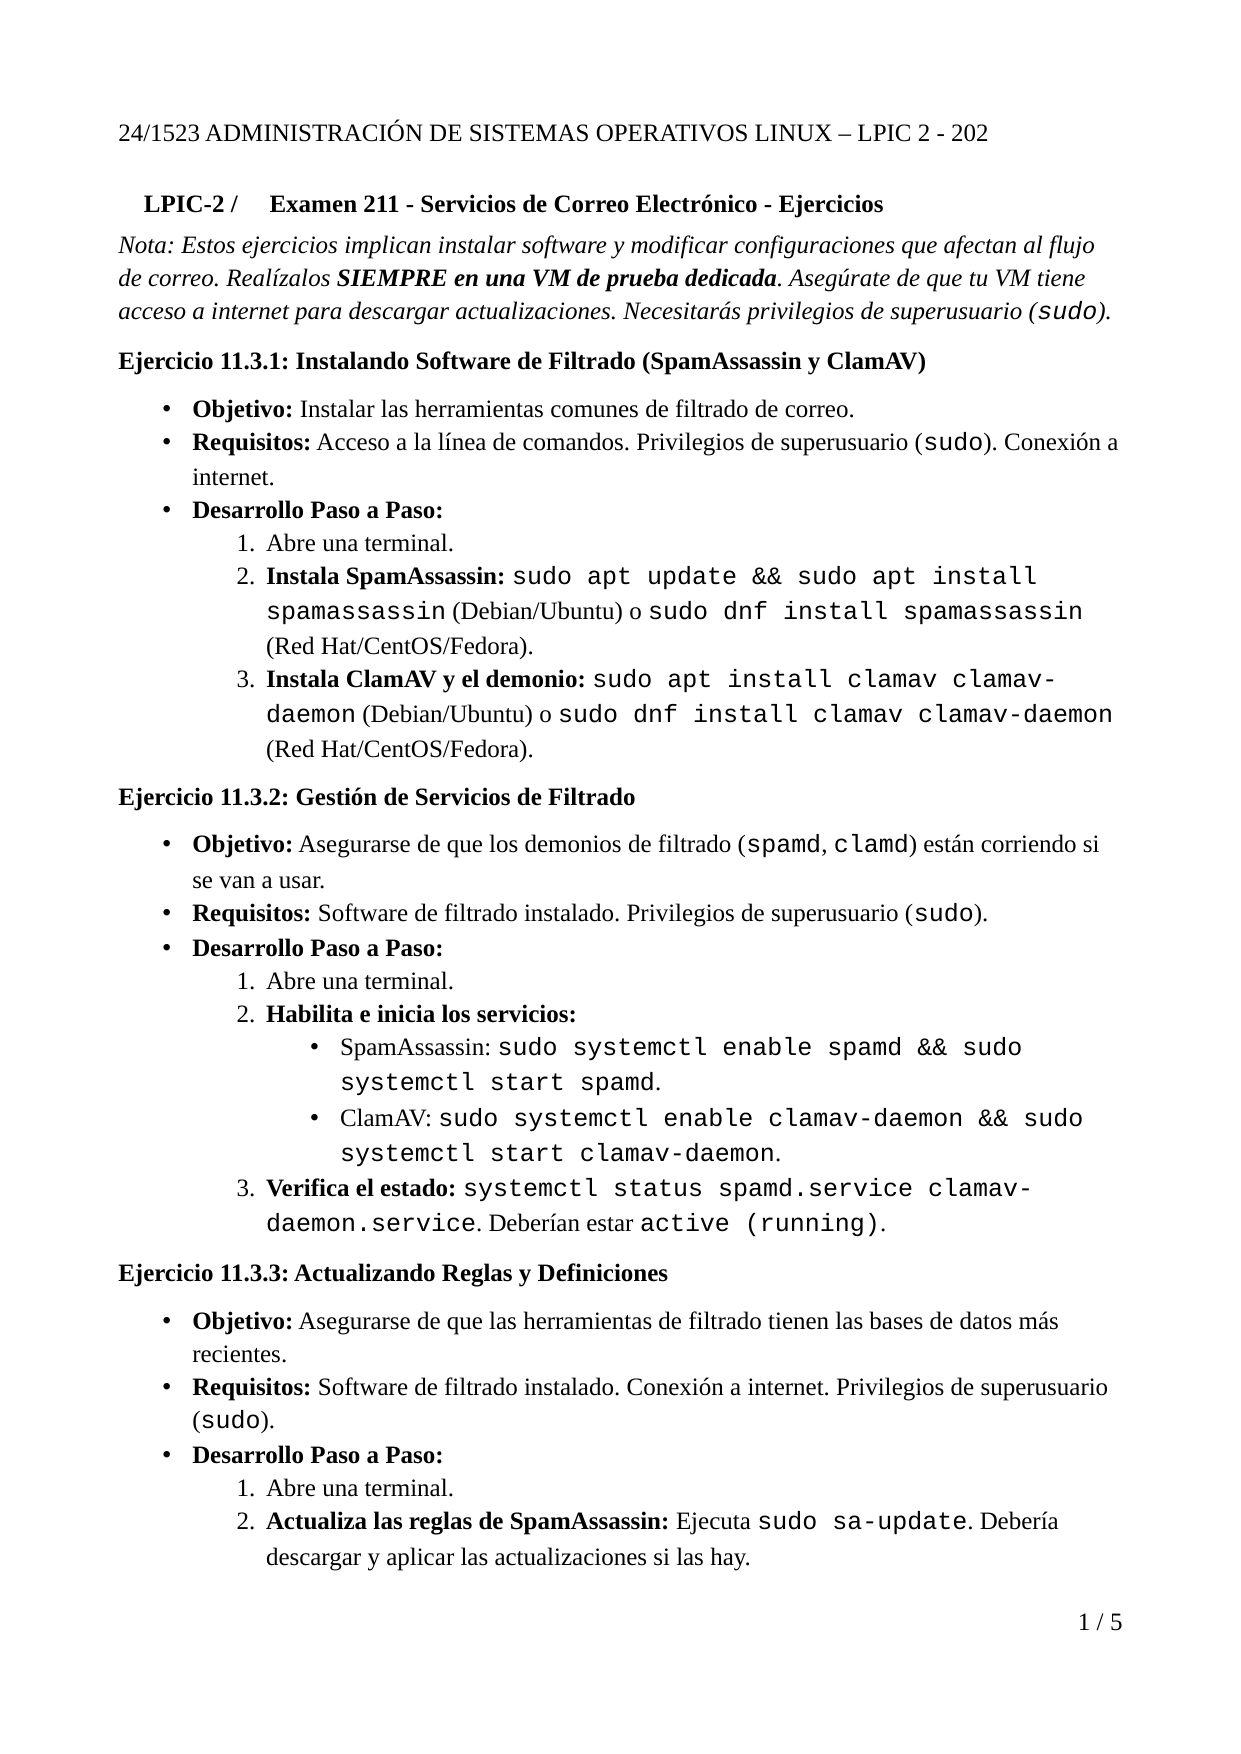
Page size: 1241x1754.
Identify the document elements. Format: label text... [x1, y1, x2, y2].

list Objetivo: Asegurarse de que los demonios de filtrado (spamd, clamd) están corriendo si se van a usar. [162, 829, 1122, 893]
text Ejercicio 11.3.1: Instalando Software de Filtrado (SpamAssassin y ClamAV) [118, 346, 1122, 375]
list Objetivo: Instalar las herramientas comunes de filtrado de correo. [162, 394, 1122, 422]
list Objetivo: Asegurarse de que las herramientas de filtrado tienen las bases de datos más recientes. [162, 1306, 1122, 1368]
list Verifica el estado: systemctl status spamd.service clamav-daemon.service. Deberían estar active (running). [236, 1173, 1122, 1239]
list Desarrollo Paso a Paso: [162, 1440, 1122, 1469]
list Abre una terminal. [236, 966, 1122, 995]
list Instala ClamAV y el demonio: sudo apt install clamav clamav-daemon (Debian/Ubuntu) o sudo dnf install clamav clamav-daemon (Red Hat/CentOS/Fedora). [236, 664, 1122, 763]
list Instala SpamAssassin: sudo apt update && sudo apt install spamassassin (Debian/Ubuntu) o sudo dnf install spamassassin (Red Hat/CentOS/Fedora). [236, 561, 1122, 660]
list Desarrollo Paso a Paso: [162, 933, 1122, 962]
list Desarrollo Paso a Paso: [162, 495, 1122, 524]
text Nota: Estos ejercicios implican instalar software y modificar configuraciones que afectan al flujo de correo. Realízalos SIEMPRE en una VM de prueba dedicada. Asegúrate de que tu VM tiene acceso a internet para descargar actualizaciones. Necesitarás privilegios de superusuario (sudo). [118, 230, 1122, 327]
list Actualiza las reglas de SpamAssassin: Ejecuta sudo sa-update. Debería descargar y aplicar las actualizaciones si las hay. [236, 1506, 1122, 1570]
list SpamAssassin: sudo systemctl enable spamd && sudo systemctl start spamd. [310, 1032, 1122, 1098]
list Requisitos: Acceso a la línea de comandos. Privilegios de superusuario (sudo). Conexión a internet. [162, 427, 1122, 491]
subtitle 📁 LPIC-2 / 📨 Examen 211 - Servicios de Correo Electrónico - Ejercicios [118, 189, 1122, 218]
text Ejercicio 11.3.2: Gestión de Servicios de Filtrado [118, 782, 1122, 811]
list Abre una terminal. [236, 1473, 1122, 1502]
text Ejercicio 11.3.3: Actualizando Reglas y Definiciones [118, 1258, 1122, 1287]
list Abre una terminal. [236, 528, 1122, 557]
list Requisitos: Software de filtrado instalado. Privilegios de superusuario (sudo). [162, 898, 1122, 928]
list ClamAV: sudo systemctl enable clamav-daemon && sudo systemctl start clamav-daemon. [310, 1103, 1122, 1169]
list Requisitos: Software de filtrado instalado. Conexión a internet. Privilegios de superusuario (sudo). [162, 1372, 1122, 1436]
list Habilita e inicia los servicios: [236, 999, 1122, 1028]
